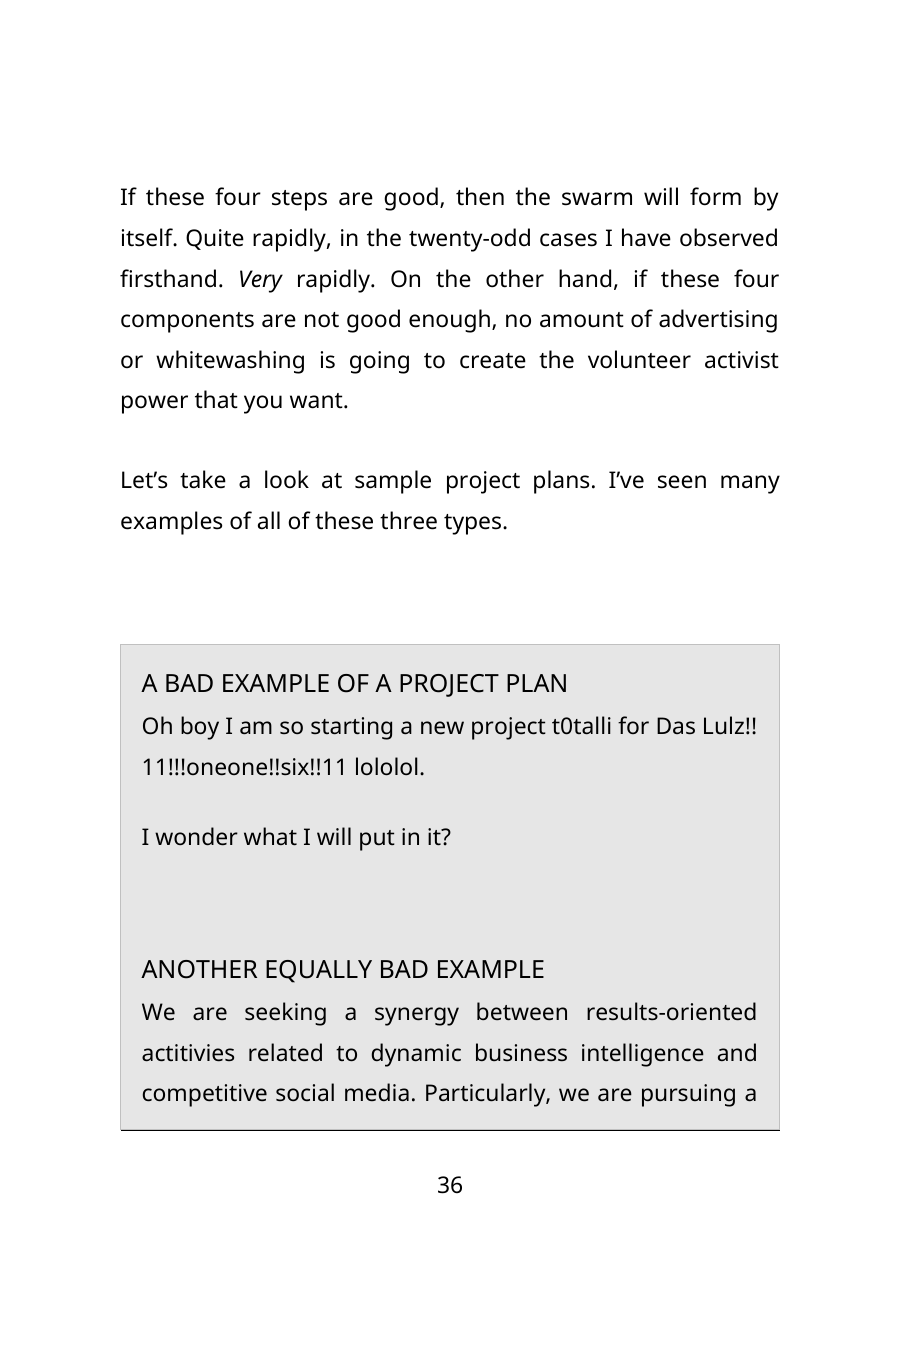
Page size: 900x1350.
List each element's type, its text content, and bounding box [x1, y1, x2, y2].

text A BAD EXAMPLE OF A PROJECT PLAN [121, 645, 779, 688]
text ANOTHER EQUALLY BAD EXAMPLE [121, 930, 779, 974]
text We are seeking a synergy between results-oriented actitivies related to dynamic business intelligence and competitive social media. Particularly, we are pursuing a [121, 974, 779, 1129]
text Let’s take a look at sample project plans. I’ve seen many examples of all of these three types. [120, 464, 780, 536]
text If these four steps are good, then the swarm will form by itself. Quite rapidly, in the twenty-odd cases I have observed firsthand. Very rapidly. On the other hand, if these four components are not good enough, no amount of advertising or whitewashing is going to create the volunteer activist power that you want. [120, 181, 780, 416]
text I wonder what I will put in it? [121, 800, 779, 852]
text Oh boy I am so starting a new project t0talli for Das Lulz!!11!!!oneone!!six!!11 lololol. [121, 688, 779, 782]
